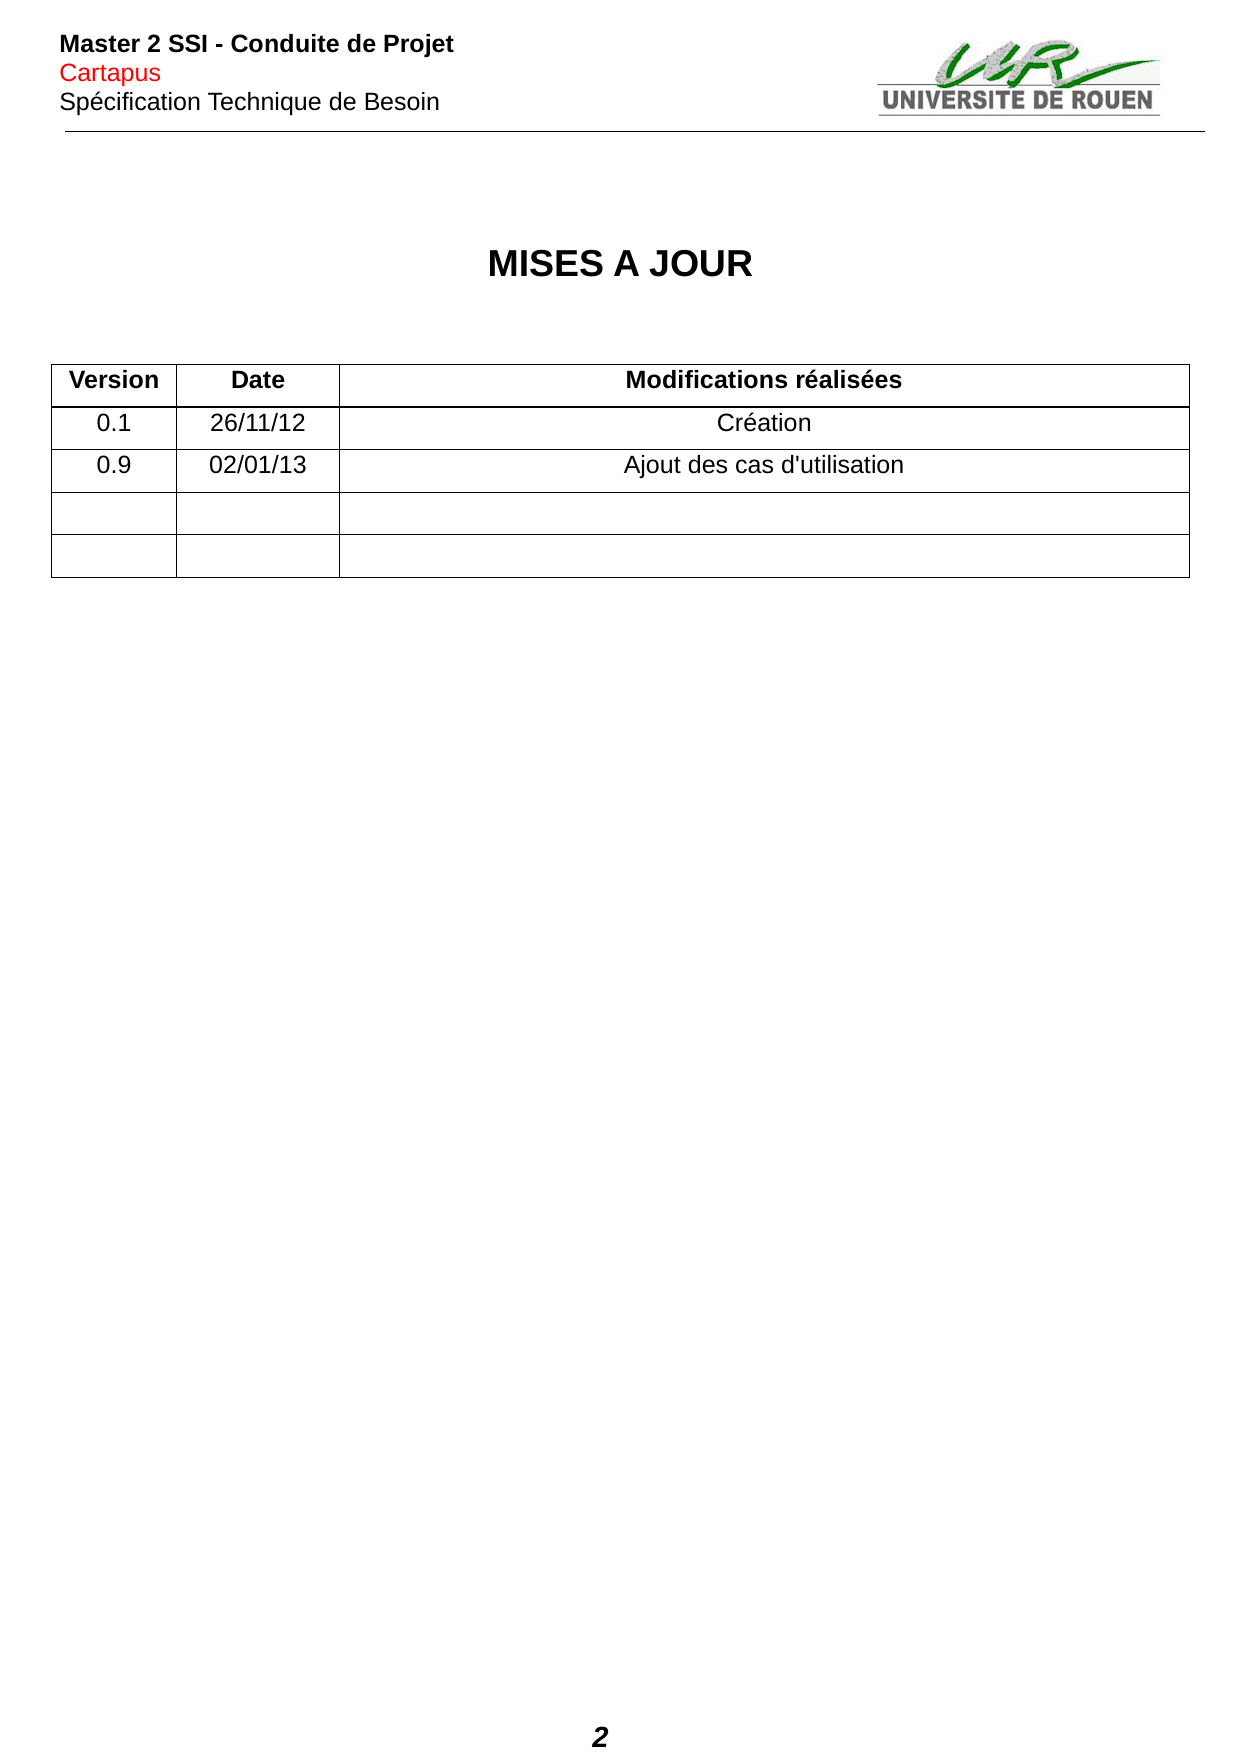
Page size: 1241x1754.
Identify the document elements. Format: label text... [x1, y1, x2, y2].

table_cell 0.1 [52, 408, 176, 449]
table_cell [177, 535, 339, 577]
table_cell 0.9 [52, 450, 176, 492]
table_cell [177, 493, 339, 534]
table_header Modifications réalisées [340, 365, 1189, 406]
subtitle MISES A JOUR [59, 242, 1181, 285]
table_cell [340, 493, 1189, 534]
table_header Date [177, 365, 339, 406]
table_cell Ajout des cas d'utilisation [340, 450, 1189, 492]
table_cell Création [340, 408, 1189, 449]
picture [872, 32, 1170, 118]
table_cell 02/01/13 [177, 450, 339, 492]
table_cell 26/11/12 [177, 408, 339, 449]
table_header Version [52, 365, 176, 406]
table_cell [52, 493, 176, 534]
table_cell [340, 535, 1189, 577]
table_cell [52, 535, 176, 577]
